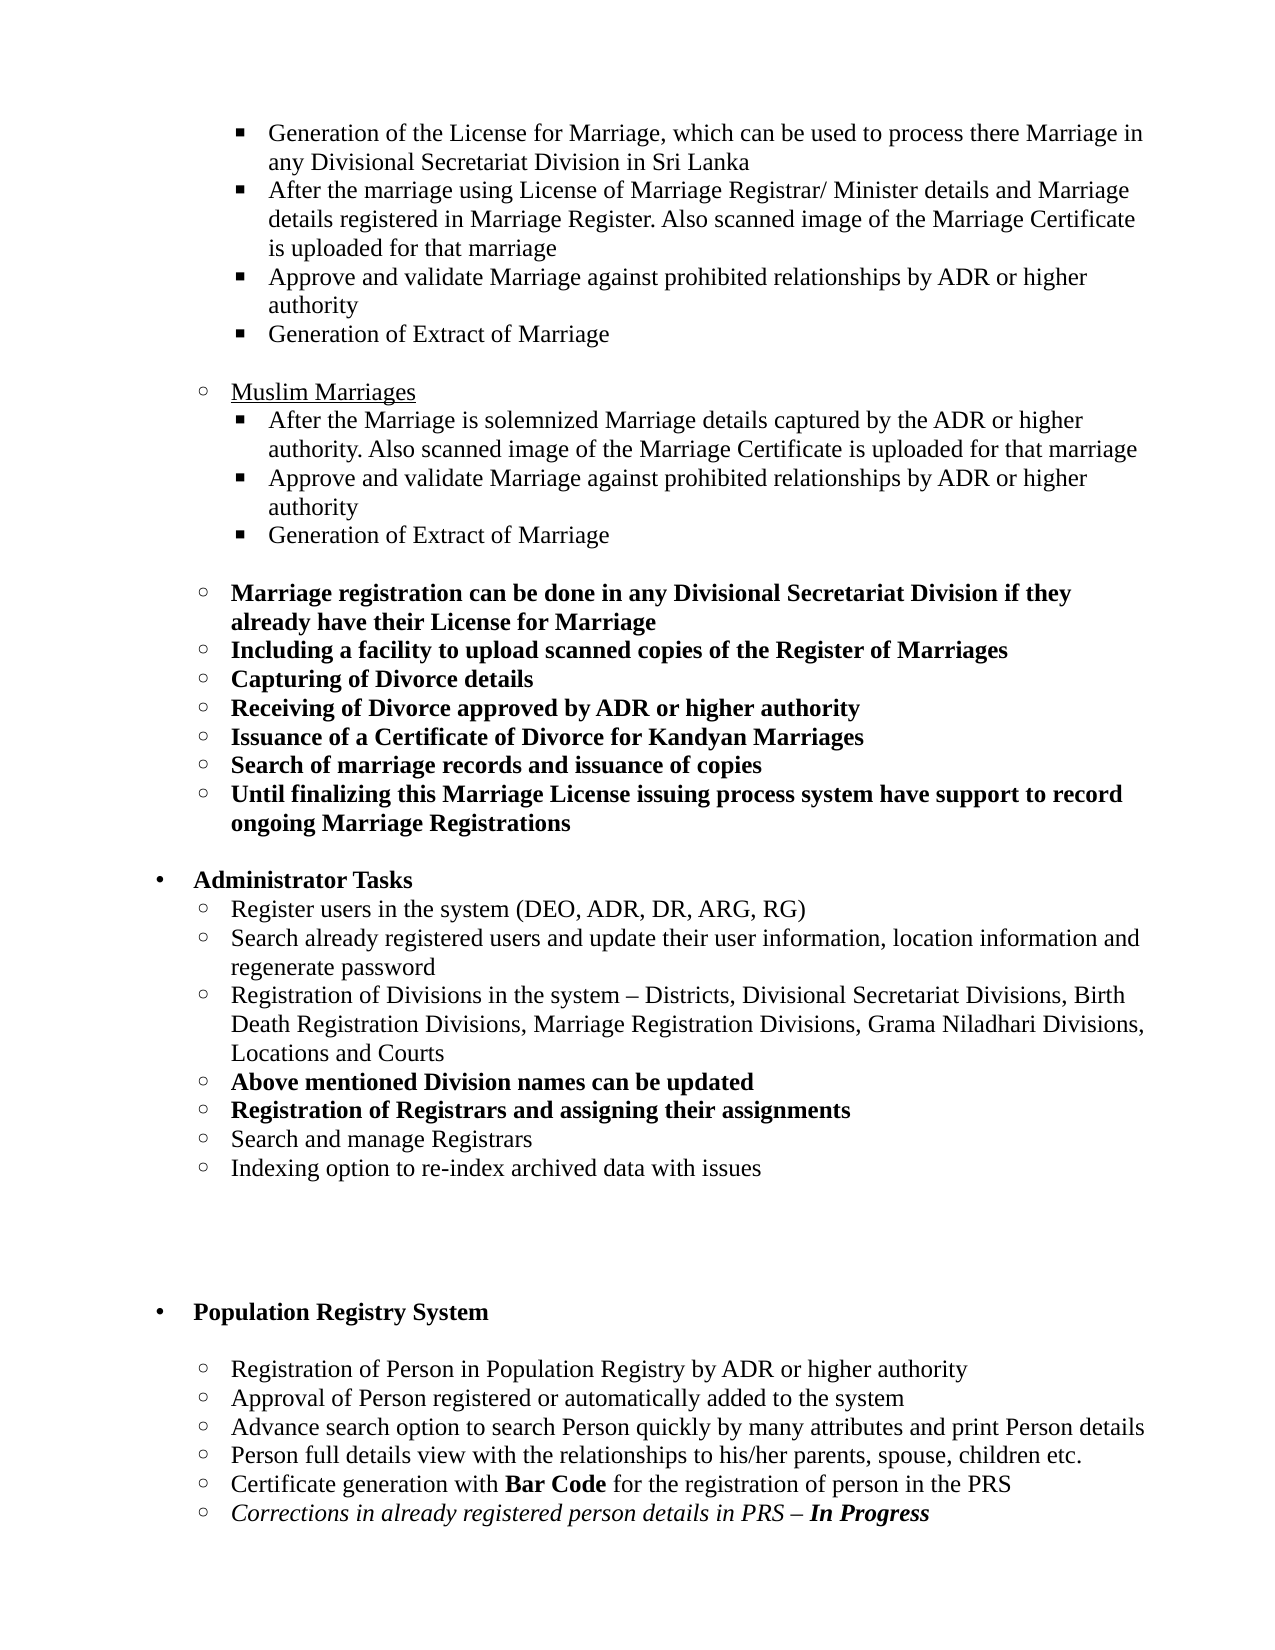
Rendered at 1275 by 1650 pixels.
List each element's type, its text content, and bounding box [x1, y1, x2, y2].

list Muslim Marriages [193, 377, 1157, 406]
list Advance search option to search Person quickly by many attributes and print Person details [193, 1412, 1157, 1441]
list Indexing option to re-index archived data with issues [193, 1153, 1157, 1182]
list Search and manage Registrars [193, 1124, 1157, 1153]
list Administrator Tasks [156, 866, 1157, 894]
list Generation of the License for Marriage, which can be used to process there Marriage in any Divisional Secretariat Division in Sri Lanka [231, 118, 1157, 176]
list Generation of Extract of Marriage [231, 521, 1157, 549]
list Certificate generation with Bar Code for the registration of person in the PRS [193, 1469, 1157, 1498]
list Person full details view with the relationships to his/her parents, spouse, children etc. [193, 1441, 1157, 1469]
list Approve and validate Marriage against prohibited relationships by ADR or higher authority [231, 262, 1157, 319]
list After the Marriage is solemnized Marriage details captured by the ADR or higher authority. Also scanned image of the Marriage Certificate is uploaded for that marriage [231, 406, 1157, 463]
list Population Registry System [156, 1297, 1157, 1326]
list Registration of Divisions in the system – Districts, Divisional Secretariat Divisions, Birth Death Registration Divisions, Marriage Registration Divisions, Grama Niladhari Divisions, Locations and Courts [193, 981, 1157, 1067]
list Including a facility to upload scanned copies of the Register of Marriages [193, 636, 1157, 664]
list Registration of Person in Population Registry by ADR or higher authority [193, 1354, 1157, 1383]
list Issuance of a Certificate of Divorce for Kandyan Marriages [193, 722, 1157, 751]
list After the marriage using License of Marriage Registrar/ Minister details and Marriage details registered in Marriage Register. Also scanned image of the Marriage Certificate is uploaded for that marriage [231, 176, 1157, 262]
list Search of marriage records and issuance of copies [193, 751, 1157, 779]
list Search already registered users and update their user information, location information and regenerate password [193, 923, 1157, 981]
list Above mentioned Division names can be updated [193, 1067, 1157, 1096]
list Register users in the system (DEO, ADR, DR, ARG, RG) [193, 894, 1157, 923]
list Marriage registration can be done in any Divisional Secretariat Division if they already have their License for Marriage [193, 578, 1157, 636]
list Until finalizing this Marriage License issuing process system have support to record ongoing Marriage Registrations [193, 779, 1157, 866]
list Corrections in already registered person details in PRS – In Progress [193, 1498, 1157, 1527]
list Generation of Extract of Marriage [231, 319, 1157, 348]
list Approval of Person registered or automatically added to the system [193, 1383, 1157, 1412]
list Approve and validate Marriage against prohibited relationships by ADR or higher authority [231, 463, 1157, 521]
list Receiving of Divorce approved by ADR or higher authority [193, 693, 1157, 722]
list Capturing of Divorce details [193, 664, 1157, 693]
list Registration of Registrars and assigning their assignments [193, 1096, 1157, 1124]
